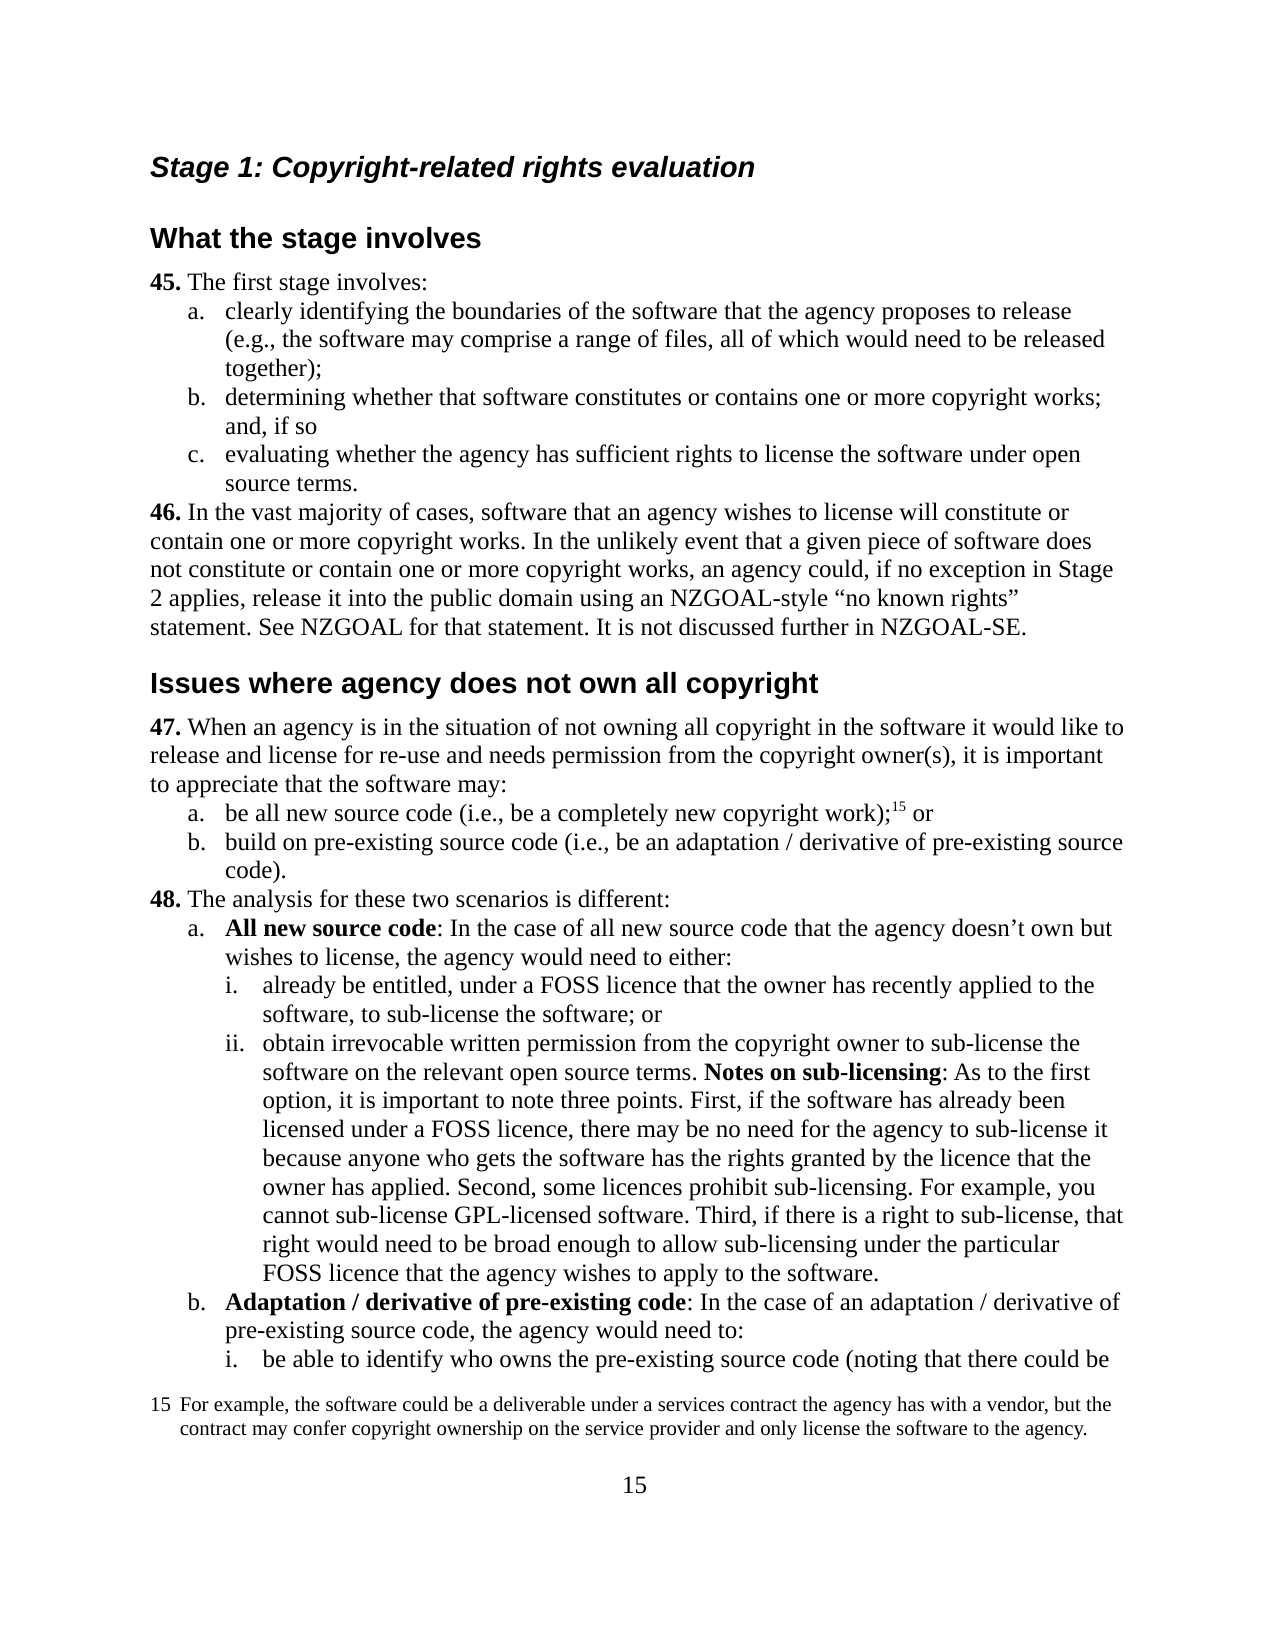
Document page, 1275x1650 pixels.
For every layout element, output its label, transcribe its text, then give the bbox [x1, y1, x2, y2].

text 48. The analysis for these two scenarios is different: [150, 884, 1125, 913]
list determining whether that software constitutes or contains one or more copyright works; and, if so [187, 382, 1125, 439]
list be able to identify who owns the pre-existing source code (noting that there could be [225, 1344, 1125, 1373]
list obtain irrevocable written permission from the copyright owner to sub-license the software on the relevant open source terms. Notes on sub-licensing: As to the first option, it is important to note three points. First, if the software has already been licensed under a FOSS licence, there may be no need for the agency to sub-license it because anyone who gets the software has the rights granted by the licence that the owner has applied. Second, some licences prohibit sub-licensing. For example, you cannot sub-license GPL-licensed software. Third, if there is a right to sub-license, that right would need to be broad enough to allow sub-licensing under the particular FOSS licence that the agency wishes to apply to the software. [225, 1028, 1125, 1287]
list clearly identifying the boundaries of the software that the agency proposes to release (e.g., the software may comprise a range of files, all of which would need to be released together); [187, 296, 1125, 382]
list be all new source code (i.e., be a completely new copyright work); or [187, 798, 1125, 827]
list All new source code: In the case of all new source code that the agency doesn’t own but wishes to license, the agency would need to either: [187, 913, 1125, 971]
text 46. In the vast majority of cases, software that an agency wishes to license will constitute or contain one or more copyright works. In the unlikely event that a given piece of software does not constitute or contain one or more copyright works, an agency could, if no exception in Stage 2 applies, release it into the public domain using an NZGOAL-style “no known rights” statement. See NZGOAL for that statement. It is not discussed further in NZGOAL-SE. [150, 497, 1125, 641]
subtitle Issues where agency does not own all copyright [150, 666, 1125, 699]
list build on pre-existing source code (i.e., be an adaptation / derivative of pre-existing source code). [187, 827, 1125, 884]
list For example, the software could be a deliverable under a services contract the agency has with a vendor, but the contract may confer copyright ownership on the service provider and only license the software to the agency. [150, 1392, 1125, 1440]
list evaluating whether the agency has sufficient rights to license the software under open source terms. [187, 439, 1125, 497]
text 45. The first stage involves: [150, 267, 1125, 296]
list Adaptation / derivative of pre-existing code: In the case of an adaptation / derivative of pre-existing source code, the agency would need to: [187, 1287, 1125, 1344]
subtitle What the stage involves [150, 221, 1125, 254]
subtitle Stage 1: Copyright-related rights evaluation [150, 150, 1125, 183]
text 47. When an agency is in the situation of not owning all copyright in the software it would like to release and license for re-use and needs permission from the copyright owner(s), it is important to appreciate that the software may: [150, 712, 1125, 798]
list already be entitled, under a FOSS licence that the owner has recently applied to the software, to sub-license the software; or [225, 971, 1125, 1028]
